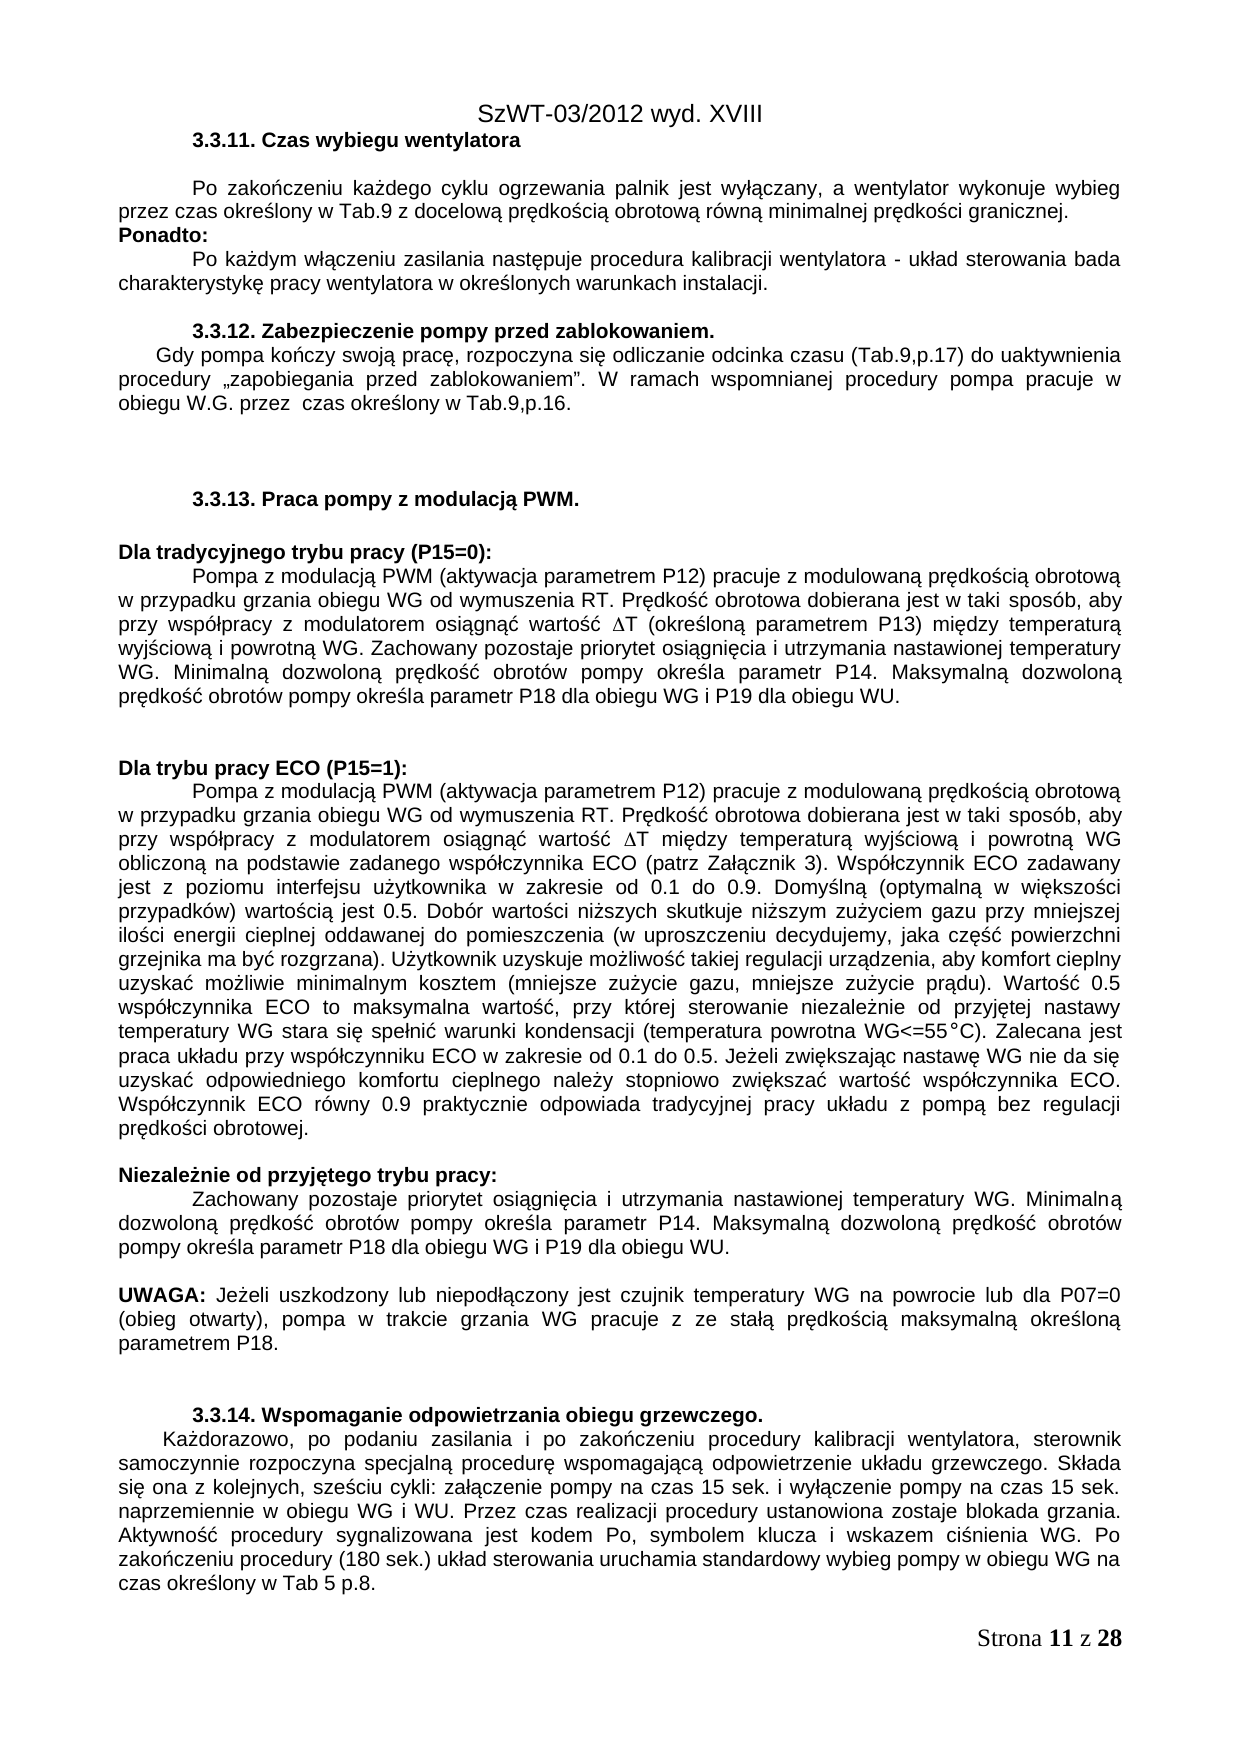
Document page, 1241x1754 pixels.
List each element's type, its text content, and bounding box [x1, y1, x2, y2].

subtitle 3.3.14. Wspomaganie odpowietrzania obiegu grzewczego. [192, 1403, 1122, 1427]
list Każdorazowo, po podaniu zasilania i po zakończeniu procedury kalibracji wentylatora, sterownik samoczynnie rozpoczyna specjalną procedurę wspomagającą odpowietrzenie układu grzewczego. Składa się ona z kolejnych, sześciu cykli: załączenie pompy na czas 15 sek. i wyłączenie pompy na czas 15 sek. naprzemiennie w obiegu WG i WU. Przez czas realizacji procedury ustanowiona zostaje blokada grzania. Aktywność procedury sygnalizowana jest kodem Po, symbolem klucza i wskazem ciśnienia WG. Po zakończeniu procedury (180 sek.) układ sterowania uruchamia standardowy wybieg pompy w obiegu WG na czas określony w Tab 5 p.8. [118, 1427, 1122, 1594]
text Pompa z modulacją PWM (aktywacja parametrem P12) pracuje z modulowaną prędkością obrotową w przypadku grzania obiegu WG od wymuszenia RT. Prędkość obrotowa dobierana jest w taki sposób, aby przy współpracy z modulatorem osiągnąć wartość T między temperaturą wyjściową i powrotną WG obliczoną na podstawie zadanego współczynnika ECO (patrz Załącznik 3). Współczynnik ECO zadawany jest z poziomu interfejsu użytkownika w zakresie od 0.1 do 0.9. Domyślną (optymalną w większości przypadków) wartością jest 0.5. Dobór wartości niższych skutkuje niższym zużyciem gazu przy mniejszej ilości energii cieplnej oddawanej do pomieszczenia (w uproszczeniu decydujemy, jaka część powierzchni grzejnika ma być rozgrzana). Użytkownik uzyskuje możliwość takiej regulacji urządzenia, aby komfort cieplny uzyskać możliwie minimalnym kosztem (mniejsze zużycie gazu, mniejsze zużycie prądu). Wartość 0.5 współczynnika ECO to maksymalna wartość, przy której sterowanie niezależnie od przyjętej nastawy temperatury WG stara się spełnić warunki kondensacji (temperatura powrotna WG<=55°C). Zalecana jest praca układu przy współczynniku ECO w zakresie od 0.1 do 0.5. Jeżeli zwiększając nastawę WG nie da się uzyskać odpowiedniego komfortu cieplnego należy stopniowo zwiększać wartość współczynnika ECO. Współczynnik ECO równy 0.9 praktycznie odpowiada tradycyjnej pracy układu z pompą bez regulacji prędkości obrotowej. [118, 779, 1122, 1139]
text Po każdym włączeniu zasilania następuje procedura kalibracji wentylatora - układ sterowania bada charakterystykę pracy wentylatora w określonych warunkach instalacji. [118, 247, 1122, 295]
text Niezależnie od przyjętego trybu pracy: [118, 1163, 1122, 1187]
subtitle 3.3.13. Praca pompy z modulacją PWM. [192, 487, 1122, 511]
text Dla trybu pracy ECO (P15=1): [118, 755, 1122, 779]
text Gdy pompa kończy swoją pracę, rozpoczyna się odliczanie odcinka czasu (Tab.9,p.17) do uaktywnienia procedury „zapobiegania przed zablokowaniem”. W ramach wspomnianej procedury pompa pracuje w obiegu W.G. przez czas określony w Tab.9,p.16. [118, 343, 1122, 415]
text Dla tradycyjnego trybu pracy (P15=0): [118, 539, 1122, 563]
text Zachowany pozostaje priorytet osiągnięcia i utrzymania nastawionej temperatury WG. Minimalną dozwoloną prędkość obrotów pompy określa parametr P14. Maksymalną dozwoloną prędkość obrotów pompy określa parametr P18 dla obiegu WG i P19 dla obiegu WU. [118, 1187, 1122, 1259]
text Ponadto: [118, 223, 1122, 247]
text UWAGA: Jeżeli uszkodzony lub niepodłączony jest czujnik temperatury WG na powrocie lub dla P07=0 (obieg otwarty), pompa w trakcie grzania WG pracuje z ze stałą prędkością maksymalną określoną parametrem P18. [118, 1283, 1122, 1355]
subtitle 3.3.12. Zabezpieczenie pompy przed zablokowaniem. [192, 319, 1122, 343]
subtitle 3.3.11. Czas wybiegu wentylatora [192, 127, 1122, 151]
text Po zakończeniu każdego cyklu ogrzewania palnik jest wyłączany, a wentylator wykonuje wybieg przez czas określony w Tab.9 z docelową prędkością obrotową równą minimalnej prędkości granicznej. [118, 175, 1122, 223]
text Pompa z modulacją PWM (aktywacja parametrem P12) pracuje z modulowaną prędkością obrotową w przypadku grzania obiegu WG od wymuszenia RT. Prędkość obrotowa dobierana jest w taki sposób, aby przy współpracy z modulatorem osiągnąć wartość T (określoną parametrem P13) między temperaturą wyjściową i powrotną WG. Zachowany pozostaje priorytet osiągnięcia i utrzymania nastawionej temperatury WG. Minimalną dozwoloną prędkość obrotów pompy określa parametr P14. Maksymalną dozwoloną prędkość obrotów pompy określa parametr P18 dla obiegu WG i P19 dla obiegu WU. [118, 563, 1122, 707]
